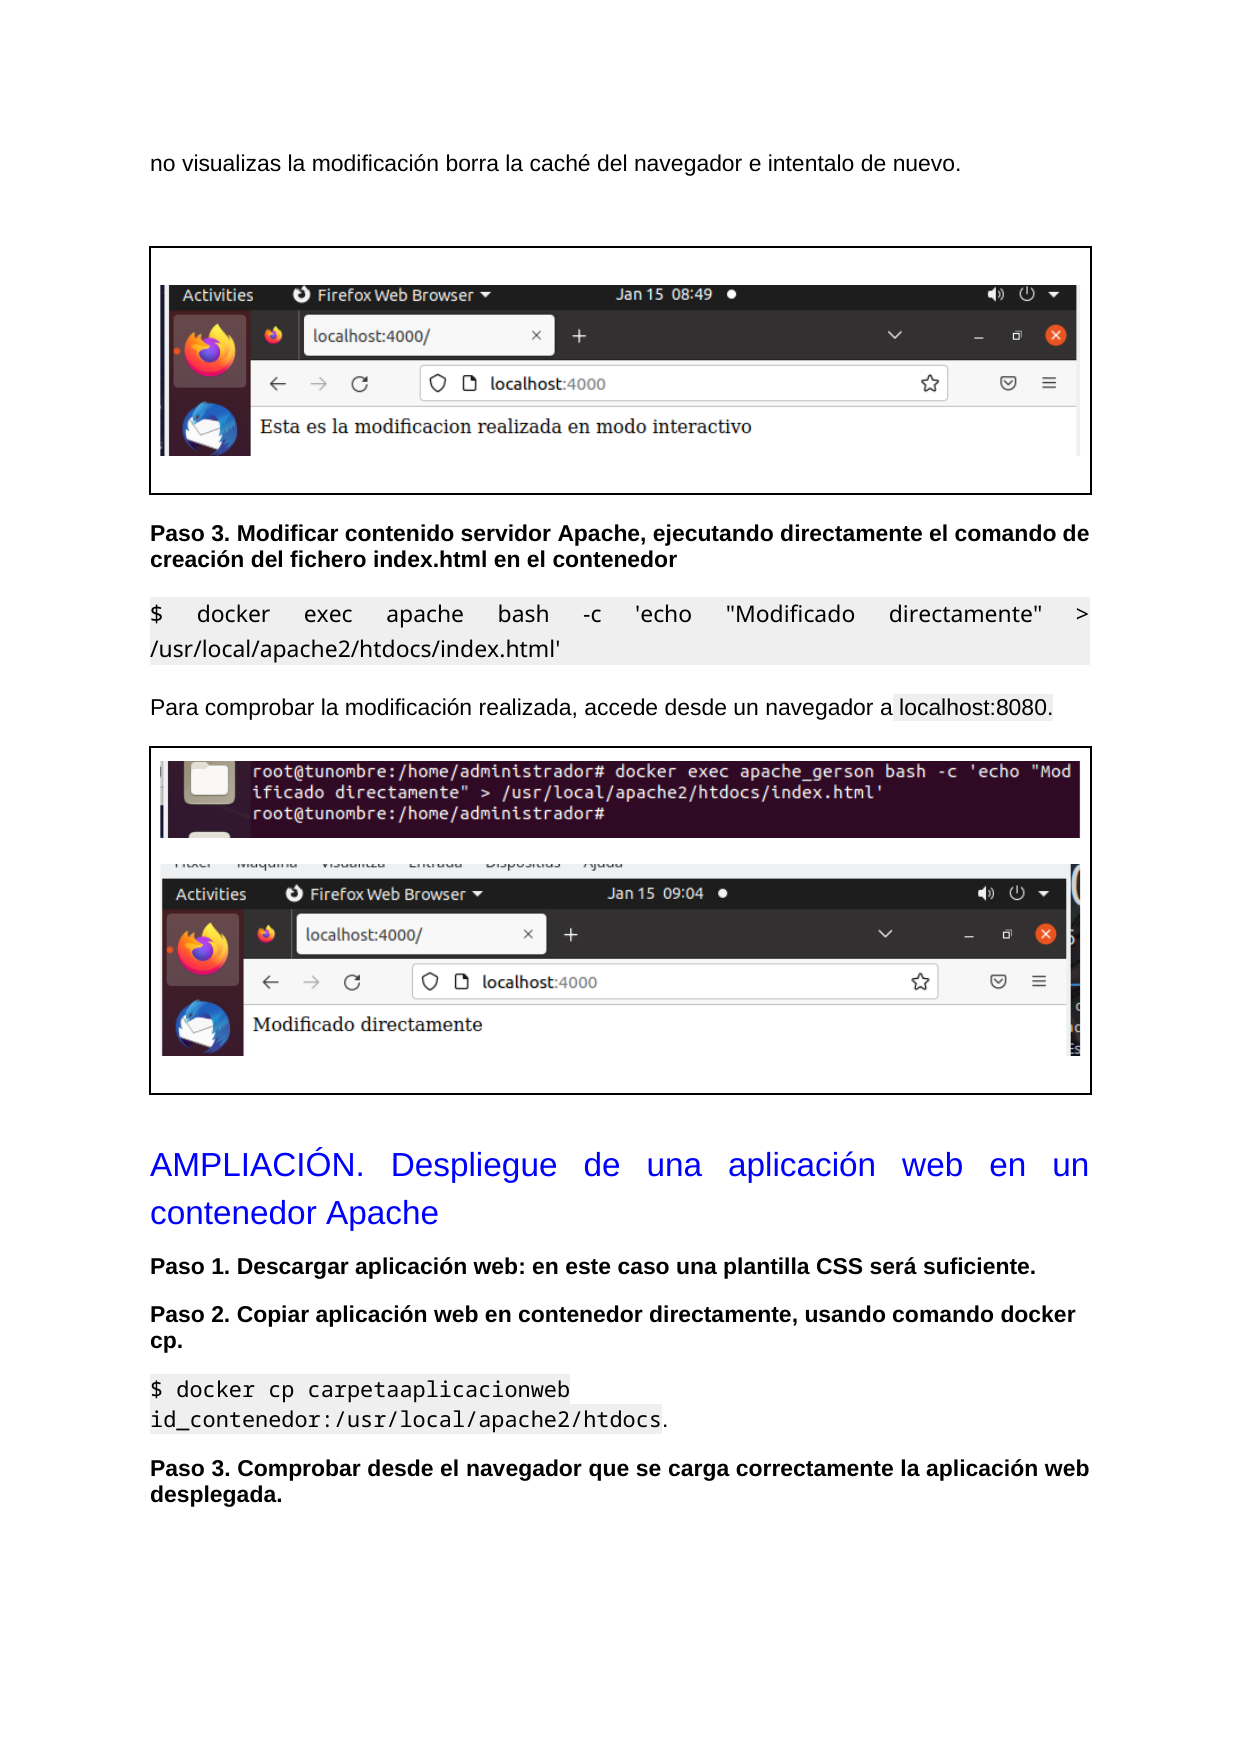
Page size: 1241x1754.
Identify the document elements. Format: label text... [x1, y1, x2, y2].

text $ docker cp carpetaaplicacionweb id_contenedor:/usr/local/apache2/htdocs. [150, 1374, 1090, 1434]
text Para comprobar la modificación realizada, accede desde un navegador a localhost:8080. [150, 694, 1090, 721]
text $ docker exec apache bash -c 'echo "Modificado directamente" > /usr/local/apache2/htdocs/index.html' [150, 597, 1090, 665]
table_header [151, 248, 1090, 493]
picture [160, 761, 1080, 838]
text Paso 1. Descargar aplicación web: en este caso una plantilla CSS será suficiente. [150, 1253, 1090, 1280]
text Paso 3. Comprobar desde el navegador que se carga correctamente la aplicación web desplegada. [150, 1454, 1090, 1507]
picture [160, 285, 1080, 456]
text no visualizas la modificación borra la caché del navegador e intentalo de nuevo. [150, 150, 1090, 176]
table_header [151, 748, 1090, 1093]
picture [160, 864, 1080, 1056]
text Paso 3. Modificar contenido servidor Apache, ejecutando directamente el comando de creación del fichero index.html en el contenedor [150, 520, 1090, 572]
subtitle AMPLIACIÓN. Despliegue de una aplicación web en un contenedor Apache [150, 1145, 1090, 1231]
text Paso 2. Copiar aplicación web en contenedor directamente, usando comando docker cp. [150, 1301, 1090, 1353]
